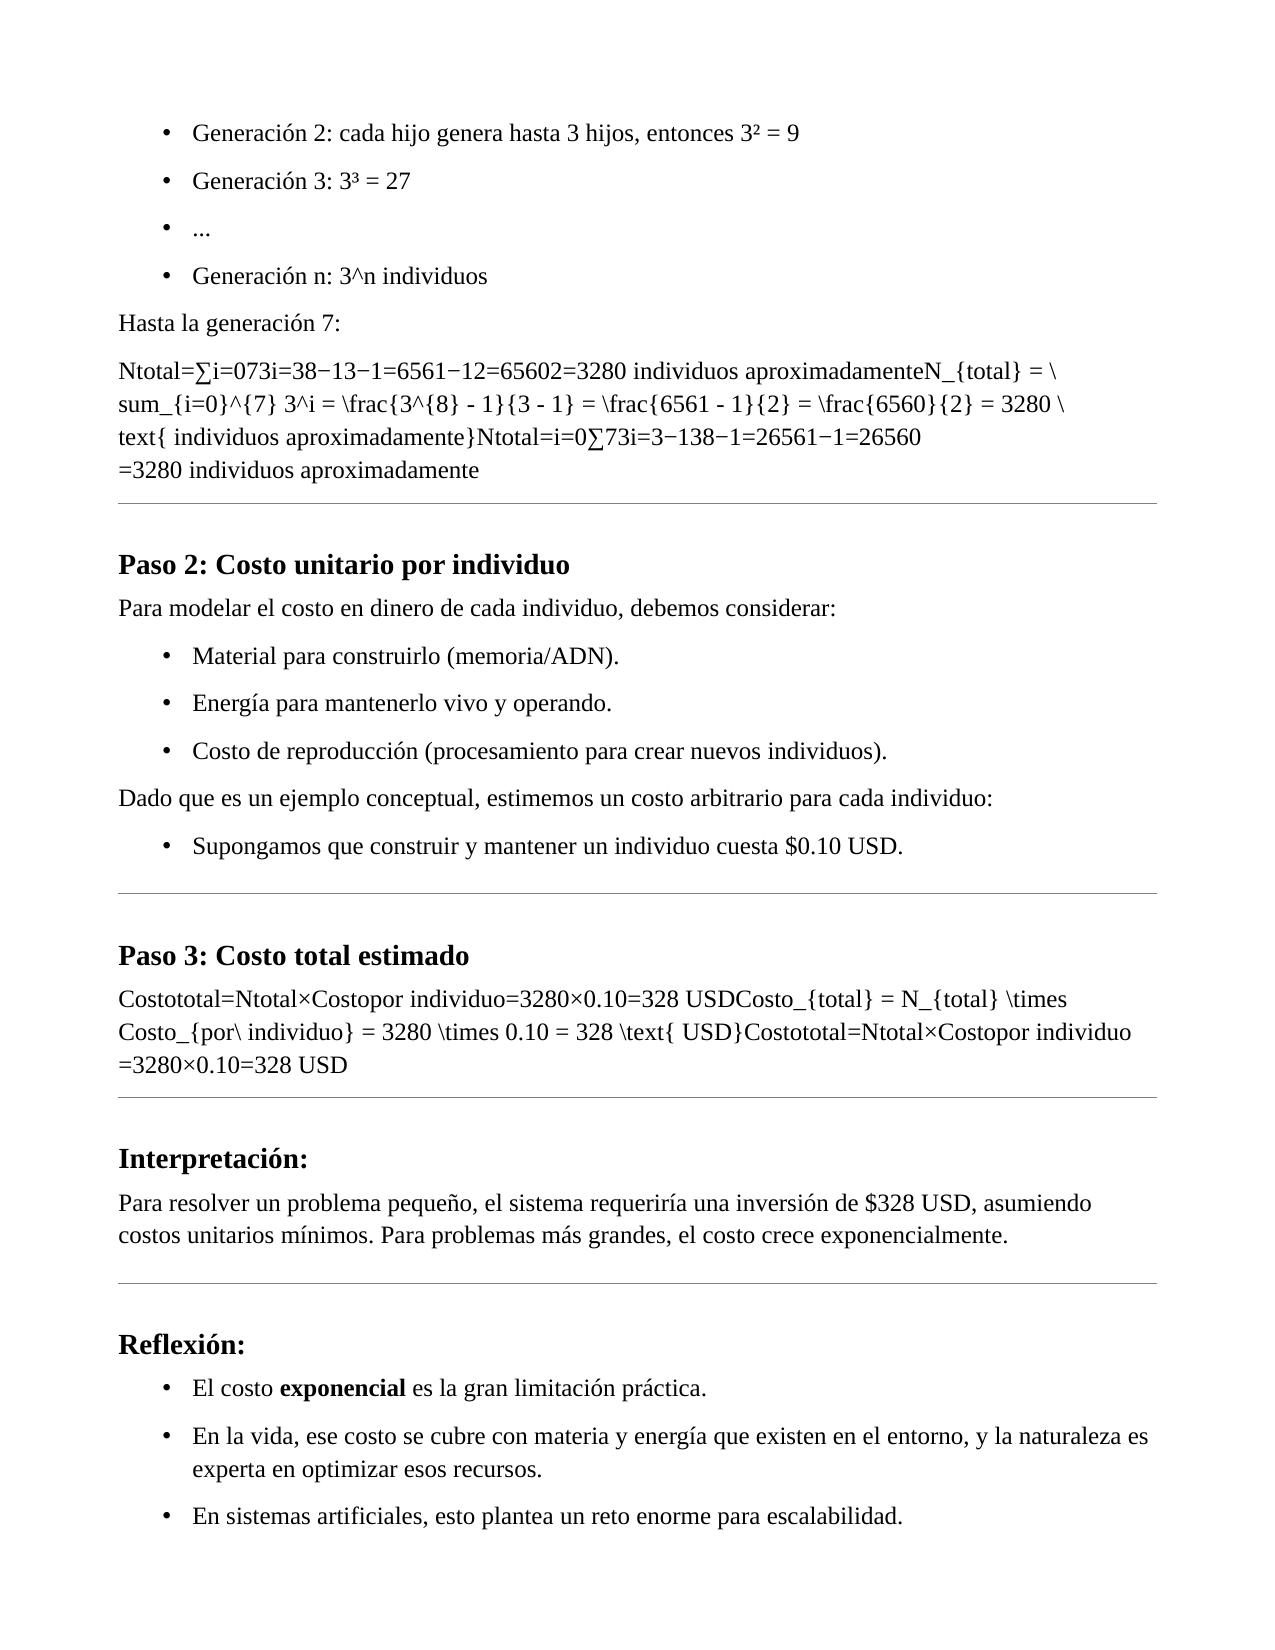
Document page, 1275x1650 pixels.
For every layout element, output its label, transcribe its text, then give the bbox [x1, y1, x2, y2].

text Hasta la generación 7: [118, 308, 1157, 337]
subtitle Interpretación: [118, 1142, 1157, 1175]
list Costo de reproducción (procesamiento para crear nuevos individuos). [162, 736, 1157, 765]
list Material para construirlo (memoria/ADN). [162, 641, 1157, 669]
text Para modelar el costo en dinero de cada individuo, debemos considerar: [118, 593, 1157, 622]
text Costototal=Ntotal×Costopor individuo=3280×0.10=328 USDCosto_{total} = N_{total} \times Costo_{por\ individuo} = 3280 \times 0.10 = 328 \text{ USD}Costototal​=Ntotal​×Costopor individuo​=3280×0.10=328 USD [118, 984, 1157, 1078]
text Para resolver un problema pequeño, el sistema requeriría una inversión de $328 USD, asumiendo costos unitarios mínimos. Para problemas más grandes, el costo crece exponencialmente. [118, 1188, 1157, 1249]
list En sistemas artificiales, esto plantea un reto enorme para escalabilidad. [162, 1501, 1157, 1530]
list Supongamos que construir y mantener un individuo cuesta $0.10 USD. [162, 831, 1157, 860]
subtitle Reflexión: [118, 1327, 1157, 1361]
list En la vida, ese costo se cubre con materia y energía que existen en el entorno, y la naturaleza es experta en optimizar esos recursos. [162, 1421, 1157, 1482]
subtitle Paso 2: Costo unitario por individuo [118, 547, 1157, 581]
text Dado que es un ejemplo conceptual, estimemos un costo arbitrario para cada individuo: [118, 783, 1157, 812]
list Generación n: 3^n individuos [162, 261, 1157, 290]
list Energía para mantenerlo vivo y operando. [162, 688, 1157, 717]
list Generación 3: 3³ = 27 [162, 166, 1157, 194]
subtitle Paso 3: Costo total estimado [118, 938, 1157, 971]
list El costo exponencial es la gran limitación práctica. [162, 1373, 1157, 1402]
list ... [162, 213, 1157, 242]
list Generación 2: cada hijo genera hasta 3 hijos, entonces 3² = 9 [162, 118, 1157, 147]
text Ntotal=∑i=073i=38−13−1=6561−12=65602=3280 individuos aproximadamenteN_{total} = \sum_{i=0}^{7} 3^i = \frac{3^{8} - 1}{3 - 1} = \frac{6561 - 1}{2} = \frac{6560}{2} = 3280 \text{ individuos aproximadamente}Ntotal​=i=0∑7​3i=3−138−1​=26561−1​=26560​=3280 individuos aproximadamente [118, 356, 1157, 484]
